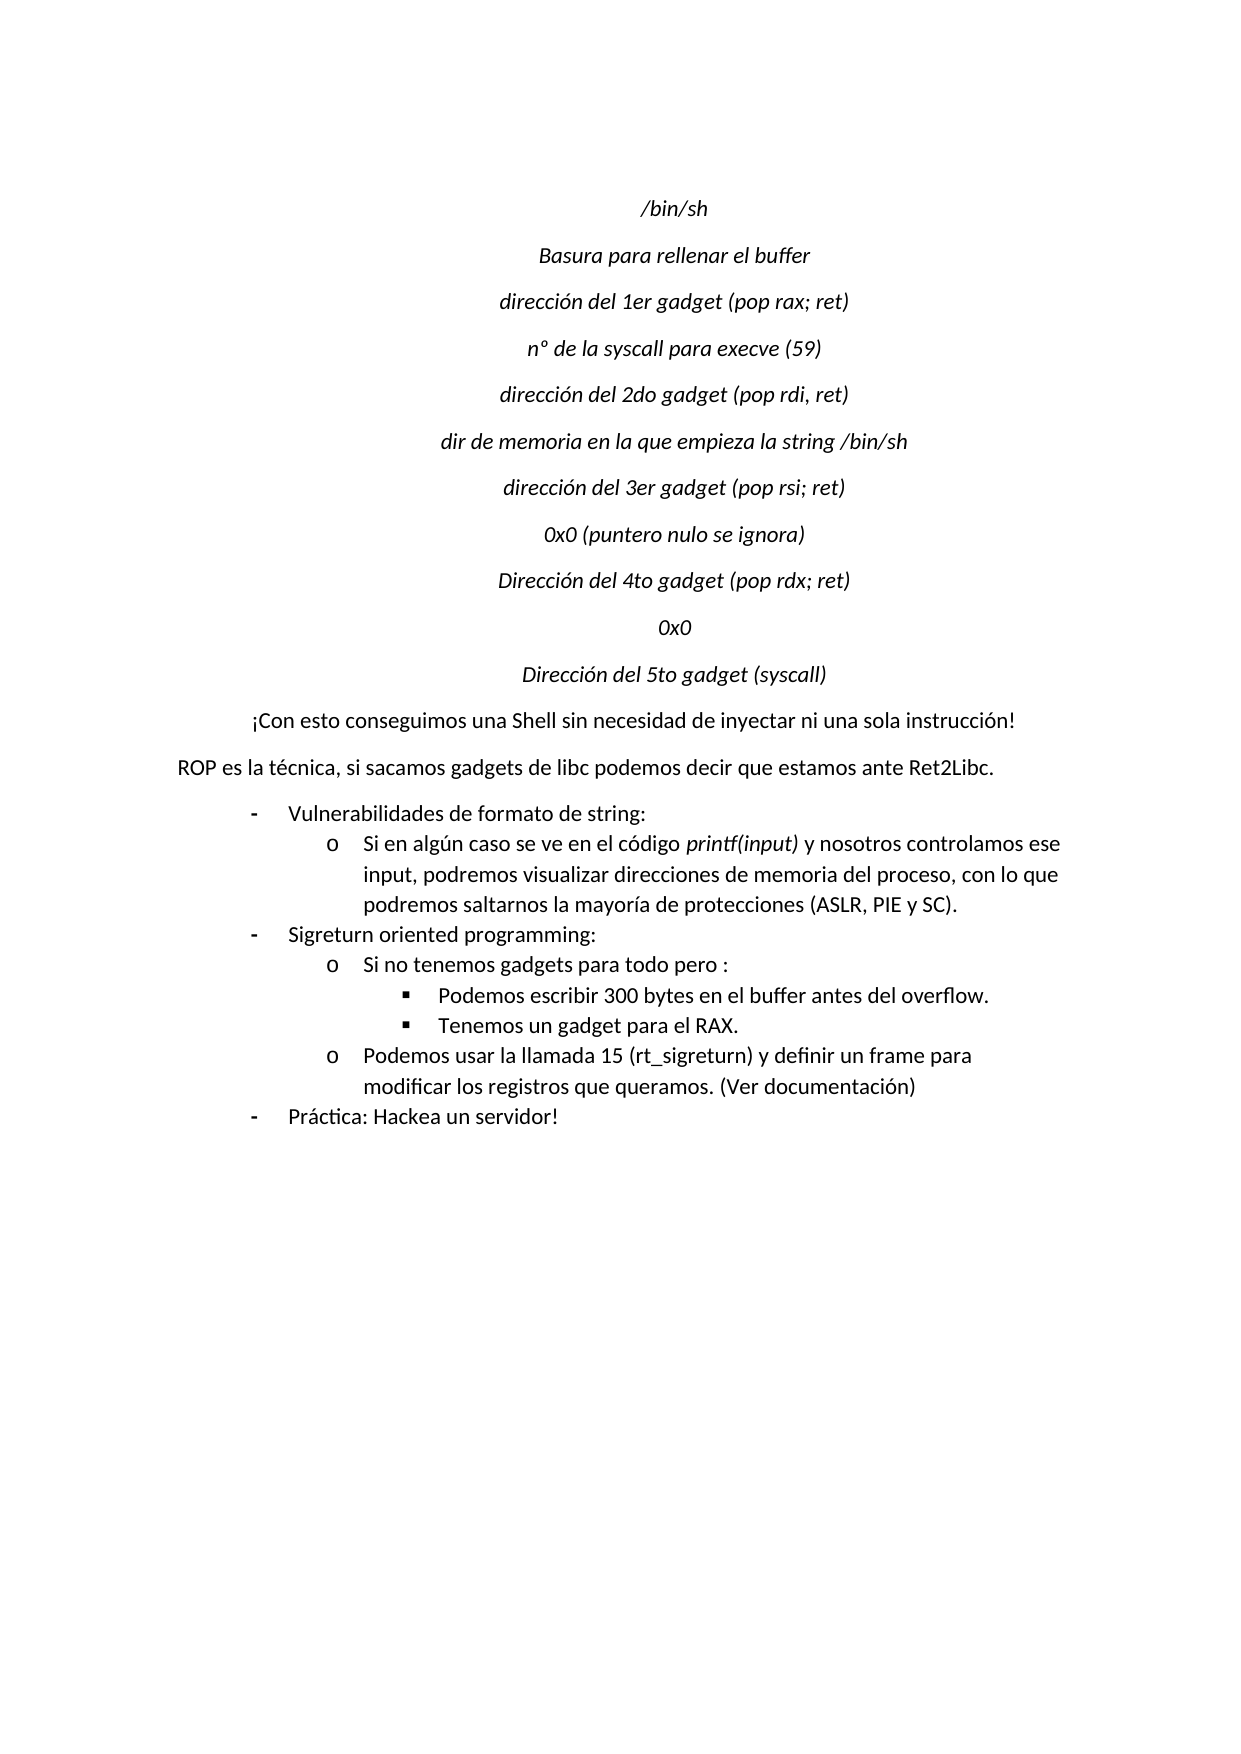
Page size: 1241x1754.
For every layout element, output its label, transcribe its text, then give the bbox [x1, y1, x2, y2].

list Si no tenemos gadgets para todo pero : [326, 950, 1063, 979]
text nº de la syscall para execve (59) [288, 334, 1063, 362]
text ROP es la técnica, si sacamos gadgets de libc podemos decir que estamos ante Ret2Libc. [177, 753, 1063, 781]
text 0x0 (puntero nulo se ignora) [288, 520, 1063, 548]
text 0x0 [288, 613, 1063, 641]
text dirección del 1er gadget (pop rax; ret) [288, 287, 1063, 315]
list Podemos usar la llamada 15 (rt_sigreturn) y definir un frame para modificar los registros que queramos. (Ver documentación) [326, 1041, 1063, 1100]
text Basura para rellenar el buffer [288, 241, 1063, 269]
text dir de memoria en la que empieza la string /bin/sh [288, 427, 1063, 455]
text Dirección del 4to gadget (pop rdx; ret) [288, 567, 1063, 595]
list Podemos escribir 300 bytes en el buffer antes del overflow. [401, 981, 1063, 1009]
text Dirección del 5to gadget (syscall) [288, 660, 1063, 688]
text ¡Con esto conseguimos una Shell sin necesidad de inyectar ni una sola instrucción! [177, 706, 1063, 734]
text /bin/sh [288, 194, 1063, 222]
text dirección del 3er gadget (pop rsi; ret) [288, 473, 1063, 502]
list Si en algún caso se ve en el código printf(input) y nosotros controlamos ese input, podremos visualizar direcciones de memoria del proceso, con lo que podremos saltarnos la mayoría de protecciones (ASLR, PIE y SC). [326, 829, 1063, 918]
list Tenemos un gadget para el RAX. [401, 1011, 1063, 1039]
text dirección del 2do gadget (pop rdi, ret) [288, 380, 1063, 408]
list Práctica: Hackea un servidor! [251, 1102, 1063, 1130]
list Sigreturn oriented programming: [251, 920, 1063, 948]
list Vulnerabilidades de formato de string: [251, 799, 1063, 827]
